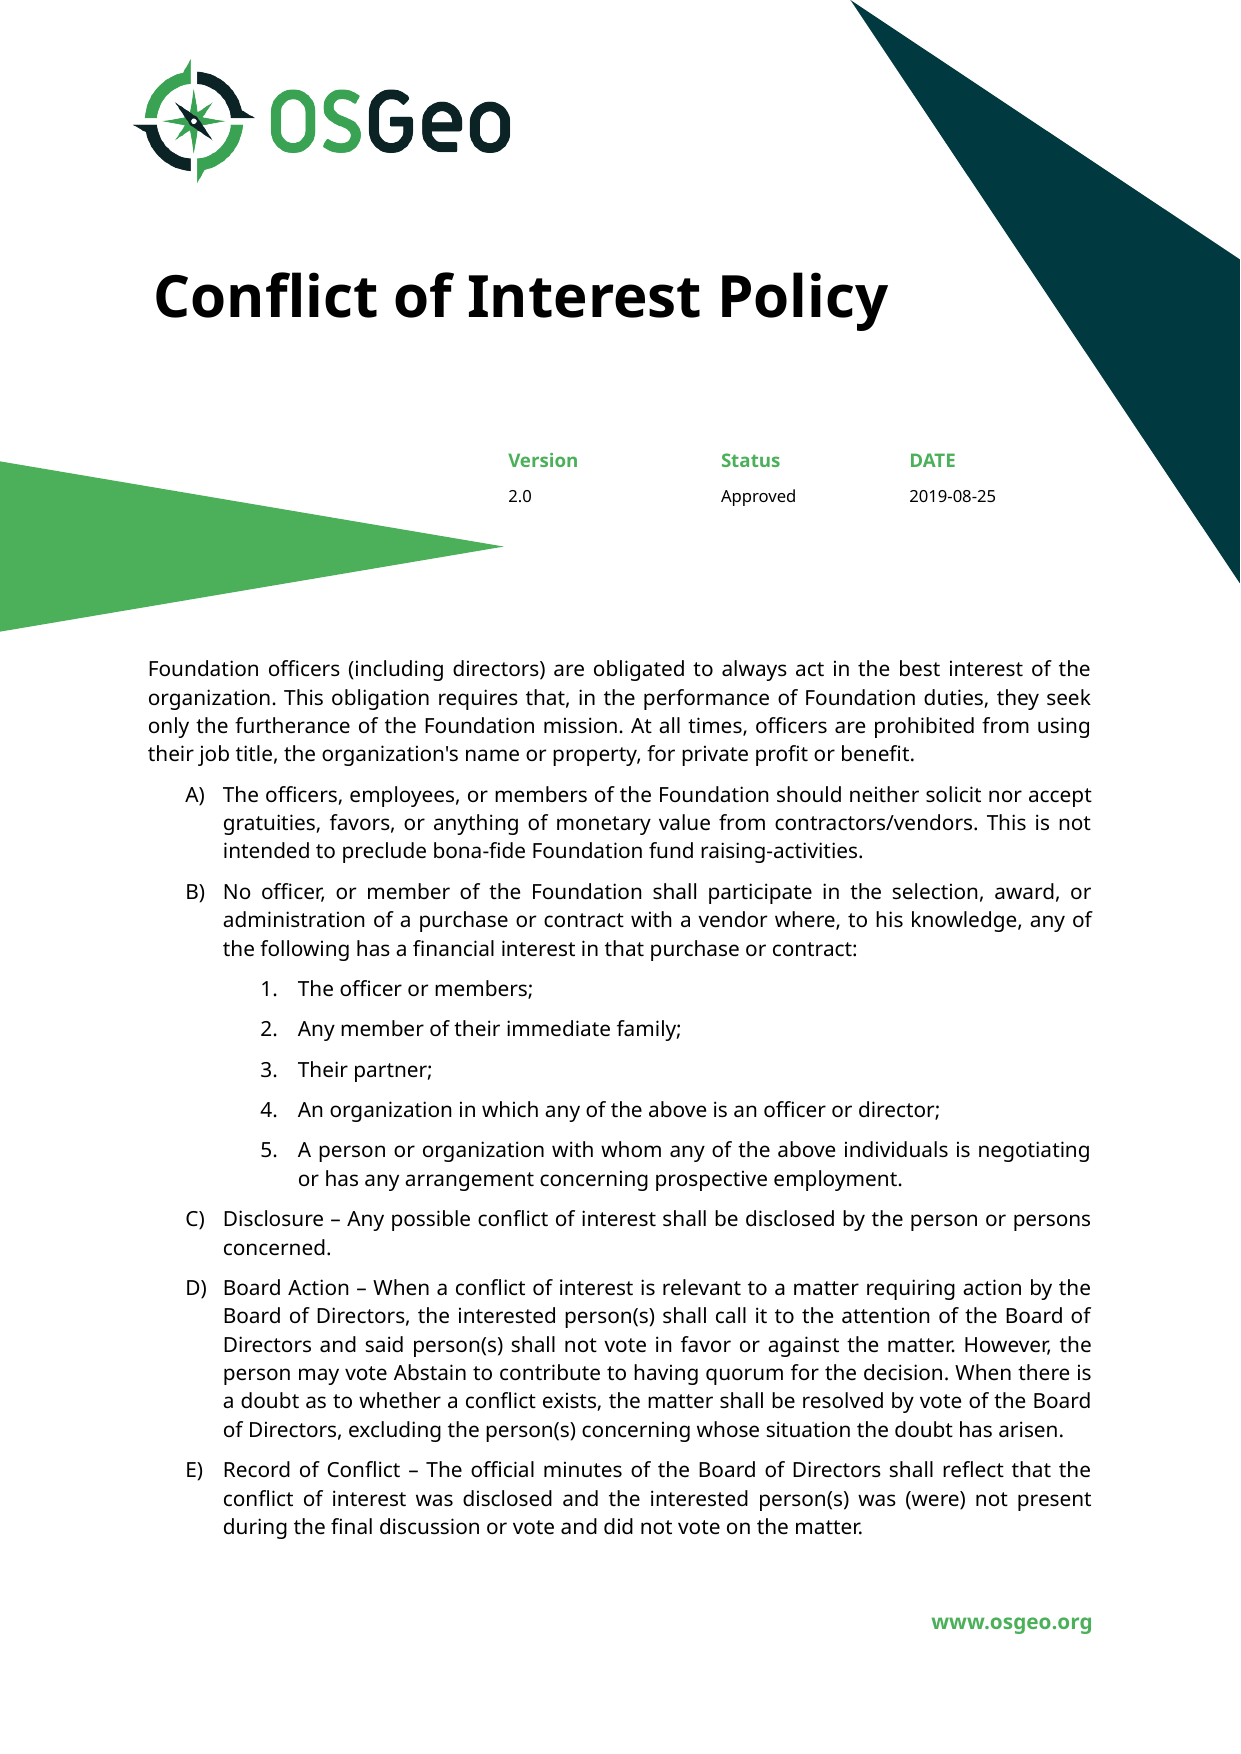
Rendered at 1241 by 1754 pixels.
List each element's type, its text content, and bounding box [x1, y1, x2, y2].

picture [132, 59, 511, 184]
list An organization in which any of the above is an officer or director; [260, 1095, 1093, 1123]
list Record of Conflict – The official minutes of the Board of Directors shall reflect that the conflict of interest was disclosed and the interested person(s) was (were) not present during the final discussion or vote and did not vote on the matter. [185, 1455, 1093, 1541]
table_header Status [715, 442, 903, 479]
list Their partner; [260, 1055, 1093, 1083]
table_cell Approved [715, 479, 903, 608]
text Foundation officers (including directors) are obligated to always act in the best interest of the organization. This obligation requires that, in the performance of Foundation duties, they seek only the furtherance of the Foundation mission. At all times, officers are prohibited from using their job title, the organization's name or property, for private profit or benefit. [148, 654, 1093, 768]
list A person or organization with whom any of the above individuals is negotiating or has any arrangement concerning prospective employment. [260, 1135, 1093, 1192]
list The officers, employees, or members of the Foundation should neither solicit nor accept gratuities, favors, or anything of monetary value from contractors/vendors. This is not intended to preclude bona-fide Foundation fund raising-activities. [185, 780, 1093, 865]
table_cell 2.0 [502, 479, 715, 608]
list Disclosure – Any possible conflict of interest shall be disclosed by the person or persons concerned. [185, 1204, 1093, 1261]
list The officer or members; [260, 974, 1093, 1003]
table_cell 2019-08-25 [904, 479, 1093, 608]
list No officer, or member of the Foundation shall participate in the selection, award, or administration of a purchase or contract with a vendor where, to his knowledge, any of the following has a financial interest in that purchase or contract: [185, 877, 1093, 962]
table_header DATE [904, 442, 1093, 479]
table_header Version [502, 442, 715, 479]
list Any member of their immediate family; [260, 1014, 1093, 1043]
list Board Action – When a conflict of interest is relevant to a matter requiring action by the Board of Directors, the interested person(s) shall call it to the attention of the Board of Directors and said person(s) shall not vote in favor or against the matter. However, the person may vote Abstain to contribute to having quorum for the decision. When there is a doubt as to whether a conflict exists, the matter shall be resolved by vote of the Board of Directors, excluding the person(s) concerning whose situation the doubt has arisen. [185, 1273, 1093, 1443]
table_header Conflict of Interest Policy [148, 224, 1098, 442]
